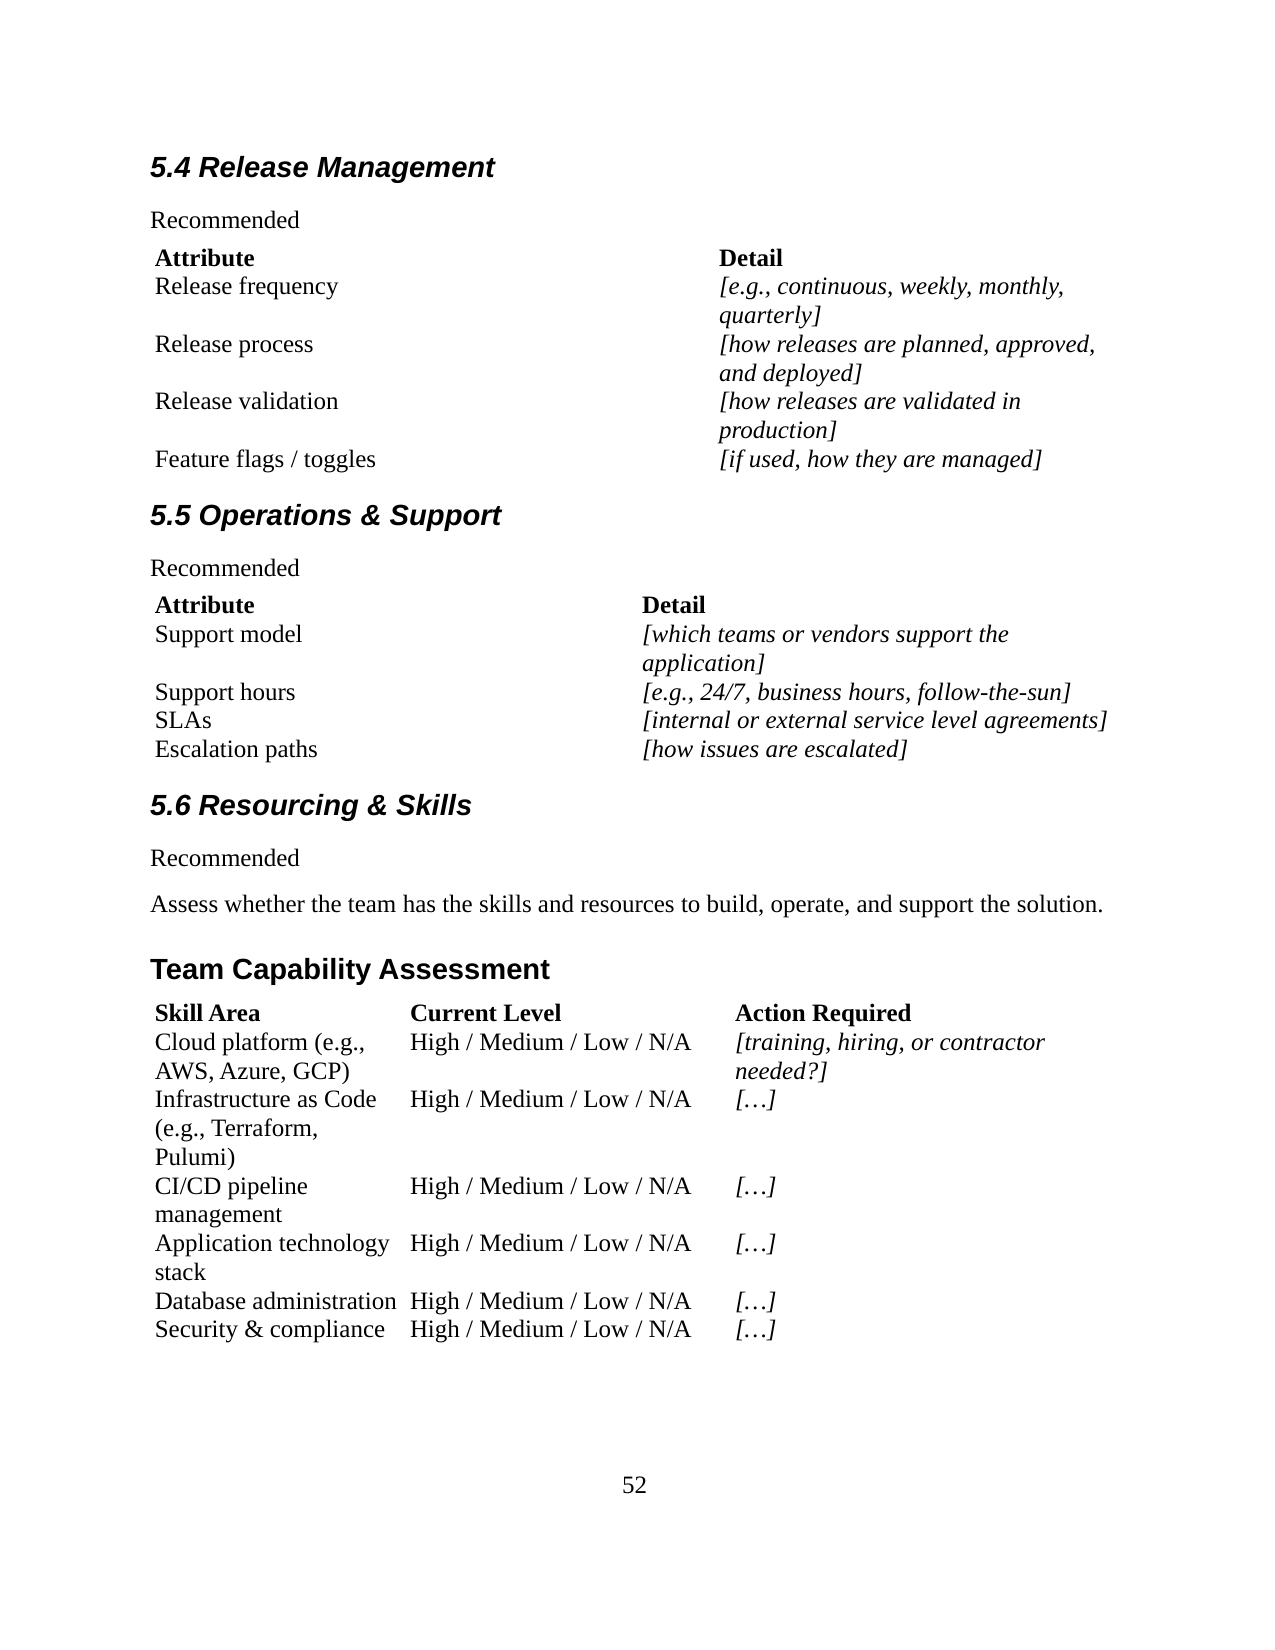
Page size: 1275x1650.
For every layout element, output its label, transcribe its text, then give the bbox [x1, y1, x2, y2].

table_cell [if used, how they are managed] [714, 444, 1125, 473]
text Assess whether the team has the skills and resources to build, operate, and support the solution. [150, 889, 1125, 918]
table_header Skill Area [150, 998, 405, 1027]
table_cell High / Medium / Low / N/A [405, 1315, 730, 1343]
table_cell […] [730, 1315, 1125, 1343]
table_cell Cloud platform (e.g., AWS, Azure, GCP) [150, 1027, 405, 1084]
table_cell CI/CD pipeline management [150, 1171, 405, 1228]
table_cell [e.g., 24/7, business hours, follow-the-sun] [638, 677, 1125, 705]
table_header Detail [714, 243, 1125, 271]
table_cell [internal or external service level agreements] [638, 705, 1125, 734]
table_cell Support model [150, 619, 637, 677]
table_cell Support hours [150, 677, 637, 705]
table_cell […] [730, 1228, 1125, 1286]
table_cell SLAs [150, 705, 637, 734]
table_cell Escalation paths [150, 734, 637, 763]
table_cell Release validation [150, 386, 714, 444]
table_cell […] [730, 1286, 1125, 1314]
table_cell [how releases are planned, approved, and deployed] [714, 329, 1125, 386]
text Recommended [150, 553, 1125, 581]
table_cell Release process [150, 329, 714, 386]
table_cell [how releases are validated in production] [714, 386, 1125, 444]
table_cell [how issues are escalated] [638, 734, 1125, 763]
table_cell […] [730, 1085, 1125, 1171]
table_cell Feature flags / toggles [150, 444, 714, 473]
table_cell High / Medium / Low / N/A [405, 1286, 730, 1314]
table_cell Security & compliance [150, 1315, 405, 1343]
text Recommended [150, 843, 1125, 872]
table_header Action Required [730, 998, 1125, 1027]
table_header Current Level [405, 998, 730, 1027]
table_header Attribute [150, 590, 637, 619]
table_cell High / Medium / Low / N/A [405, 1085, 730, 1171]
table_header Attribute [150, 243, 714, 271]
subtitle 5.6 Resourcing & Skills [150, 788, 1125, 821]
table_cell [which teams or vendors support the application] [638, 619, 1125, 677]
table_cell High / Medium / Low / N/A [405, 1027, 730, 1084]
subtitle 5.5 Operations & Support [150, 498, 1125, 531]
text Recommended [150, 205, 1125, 234]
subtitle 5.4 Release Management [150, 150, 1125, 183]
subtitle Team Capability Assessment [150, 952, 1125, 986]
table_cell Database administration [150, 1286, 405, 1314]
table_cell High / Medium / Low / N/A [405, 1171, 730, 1228]
table_cell High / Medium / Low / N/A [405, 1228, 730, 1286]
table_header Detail [638, 590, 1125, 619]
table_cell Infrastructure as Code (e.g., Terraform, Pulumi) [150, 1085, 405, 1171]
table_cell [training, hiring, or contractor needed?] [730, 1027, 1125, 1084]
table_cell [e.g., continuous, weekly, monthly, quarterly] [714, 271, 1125, 329]
table_cell […] [730, 1171, 1125, 1228]
table_cell Application technology stack [150, 1228, 405, 1286]
table_cell Release frequency [150, 271, 714, 329]
